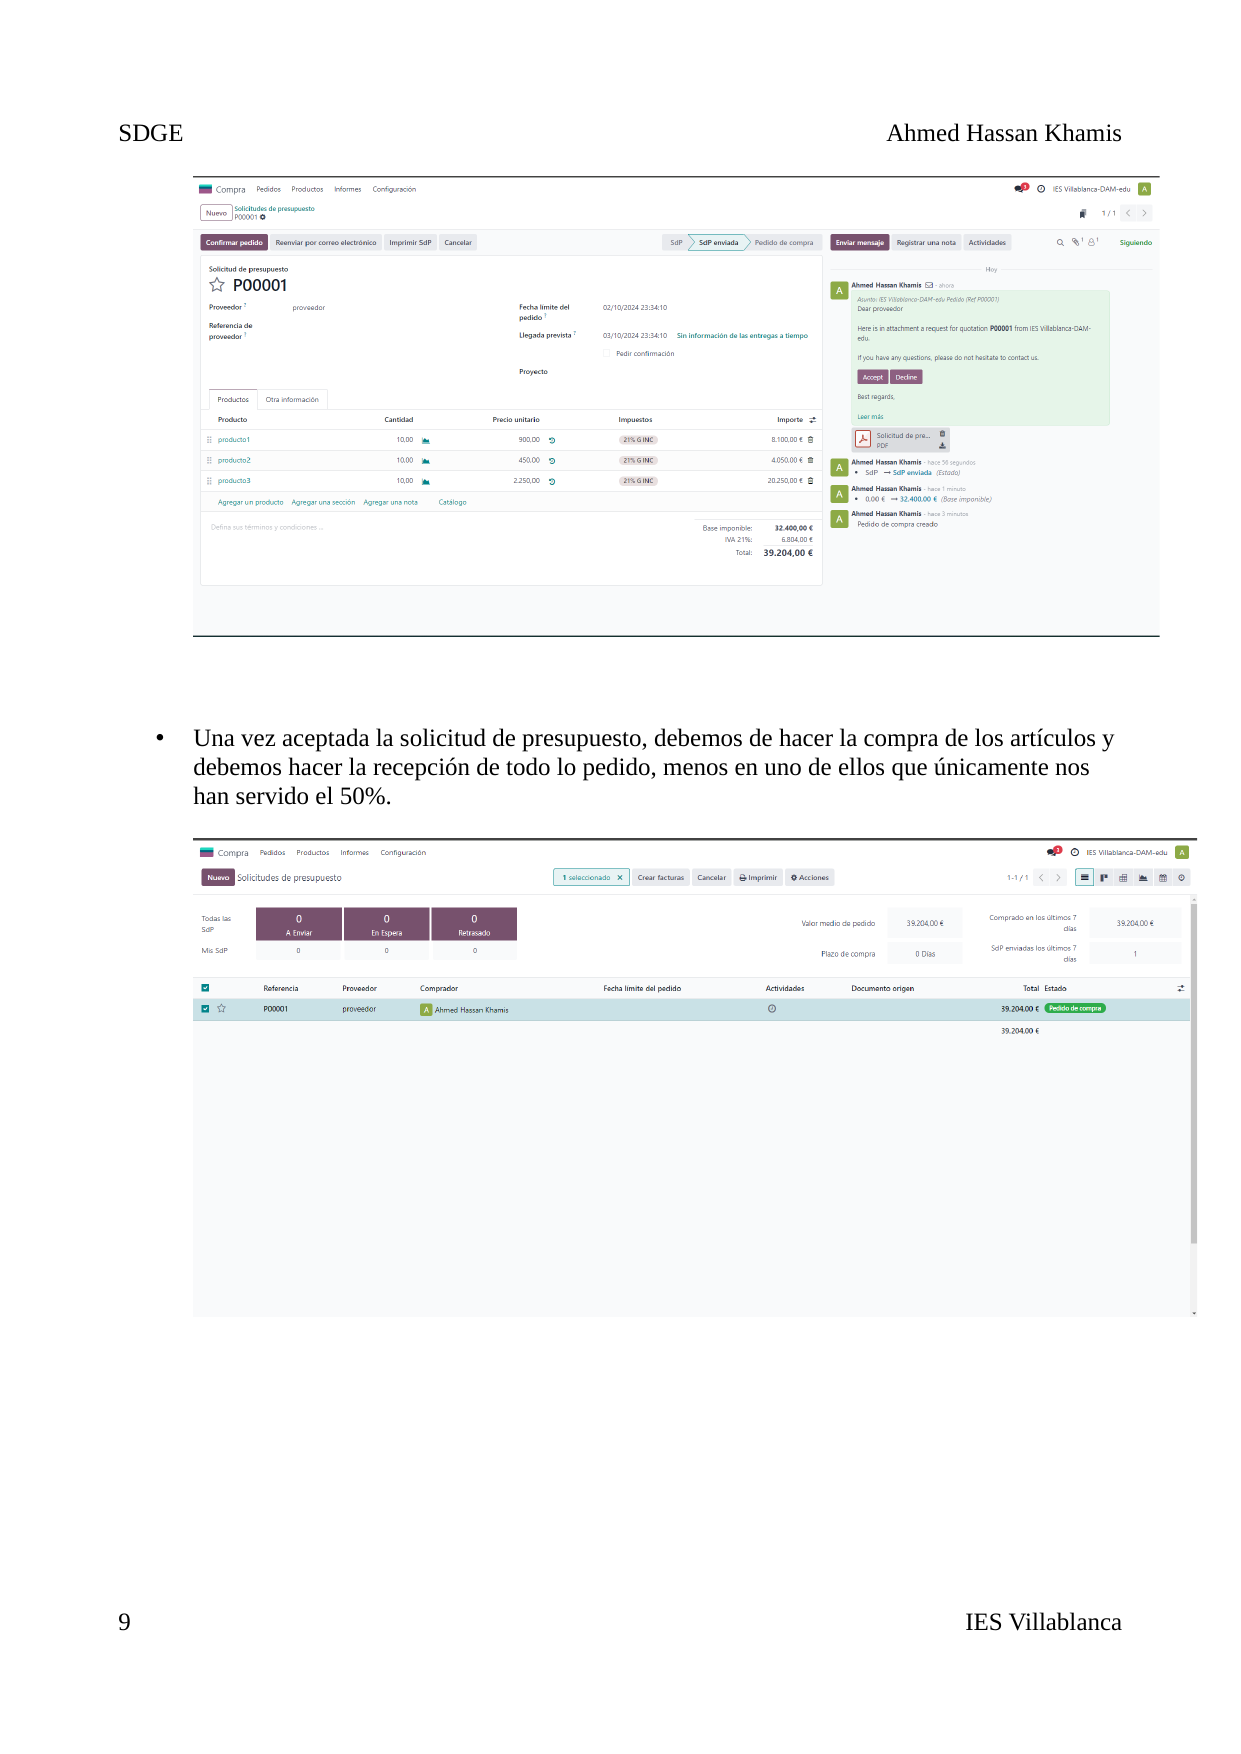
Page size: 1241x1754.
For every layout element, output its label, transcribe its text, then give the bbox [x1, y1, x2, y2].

list Una vez aceptada la solicitud de presupuesto, debemos de hacer la compra de los artículos y debemos hacer la recepción de todo lo pedido, menos en uno de ellos que únicamente nos han servido el 50%. [156, 723, 1122, 809]
list [156, 176, 1122, 723]
picture [193, 838, 1198, 1317]
picture [193, 176, 1160, 637]
